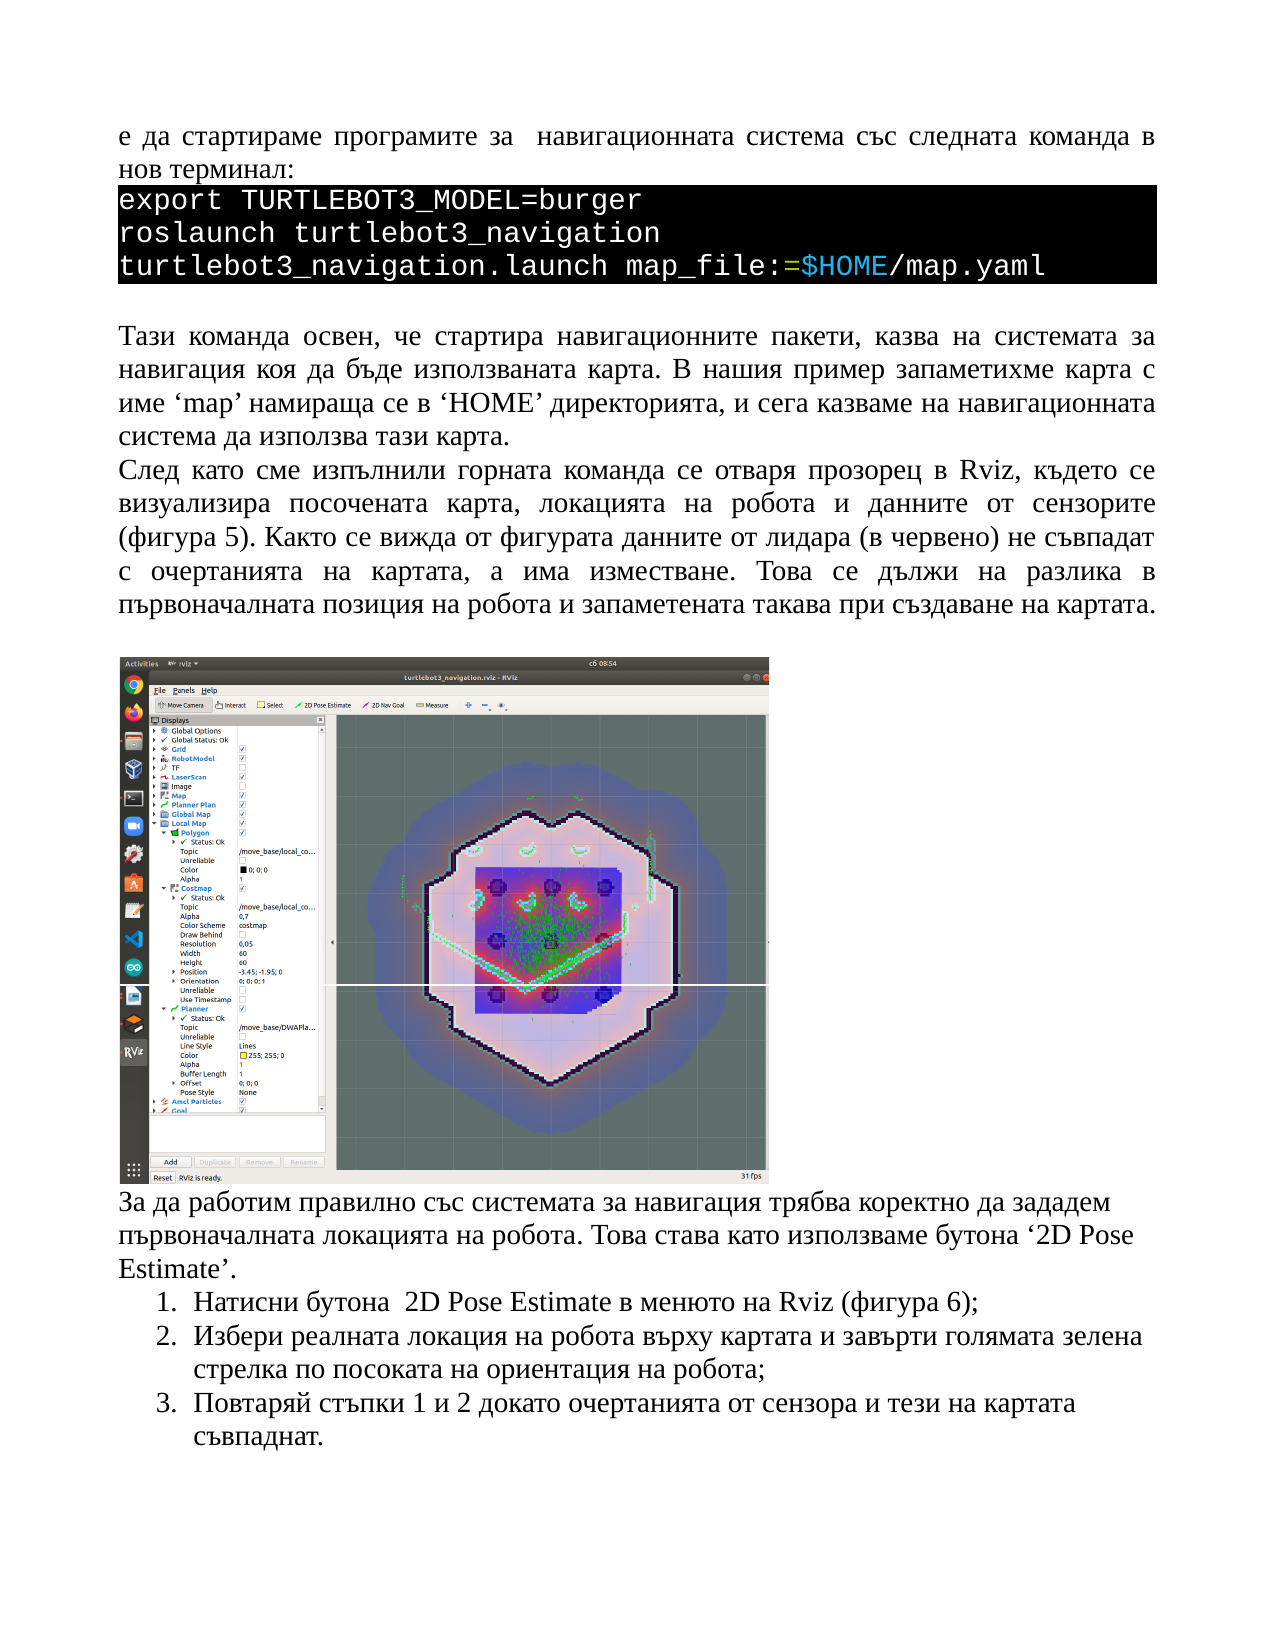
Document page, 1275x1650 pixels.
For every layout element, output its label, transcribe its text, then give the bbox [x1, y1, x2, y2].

list Избери реалната локация на робота върху картата и завърти голямата зелена стрелка по посоката на ориентация на робота; [156, 1318, 1157, 1385]
list Повтаряй стъпки 1 и 2 докато очертанията от сензора и тези на картата съвпаднат. [156, 1385, 1157, 1452]
text Тази команда освен, че стартира навигационните пакети, казва на системата за навигация коя да бъде използваната карта. В нашия пример запаметихме карта с име ‘map’ намираща се в ‘HOME’ директорията, и сега казваме на навигационната система да използва тази карта. [118, 318, 1157, 452]
text След като сме изпълнили горната команда се отваря прозорец в Rviz, където се визуализира посочената карта, локацията на робота и данните от сензорите (фигура 5). Както се вижда от фигурата данните от лидара (в червено) не съвпадат с очертанията на картата, а има изместване. Това се дължи на разлика в първоначалната позиция на робота и запаметената такава при създаване на картата. [118, 452, 1157, 620]
text е да стартираме програмите за навигационната система със следната команда в нов терминал: [118, 118, 1157, 185]
list Натисни бутона 2D Pose Estimate в менюто на Rviz (фигура 6); [156, 1284, 1157, 1318]
text За да работим правилно със системата за навигация трябва коректно да зададем първоначалната локацията на робота. Това става като използваме бутона ‘2D Pose Estimate’. [118, 653, 1157, 1284]
text roslaunch turtlebot3_navigation turtlebot3_navigation.launch map_file:=$HOME/map.yaml [118, 218, 1157, 284]
text export TURTLEBOT3_MODEL=burger [118, 185, 1157, 218]
